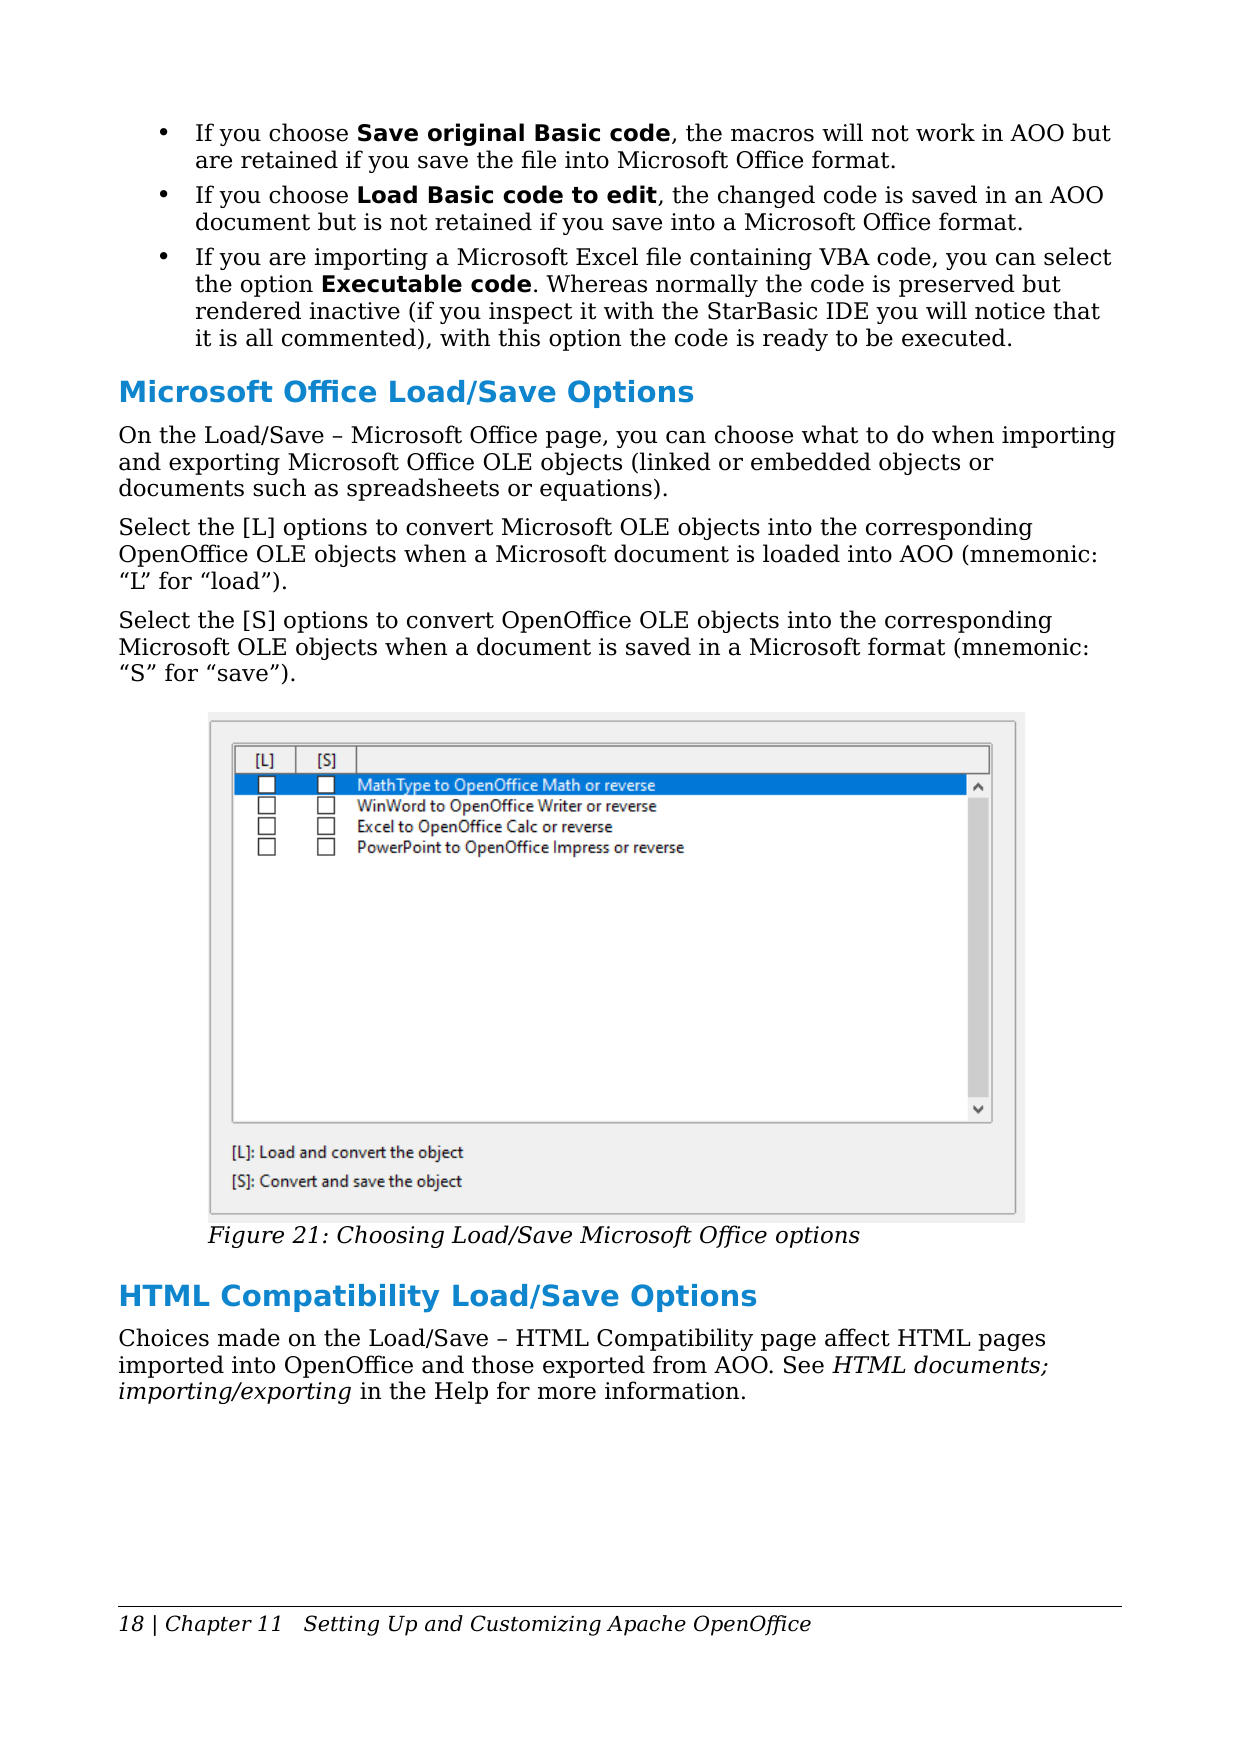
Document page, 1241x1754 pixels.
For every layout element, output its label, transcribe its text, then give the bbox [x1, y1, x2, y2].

text Choices made on the Load/Save – HTML Compatibility page affect HTML pages imported into OpenOffice and those exported from AOO. See HTML documents; importing/exporting in the Help for more information. [118, 1325, 1122, 1405]
list If you choose Load Basic code to edit, the changed code is saved in an AOO document but is not retained if you save into a Microsoft Office format. [156, 180, 1122, 236]
picture [207, 712, 1026, 1223]
subtitle Microsoft Office Load/Save Options [118, 376, 1122, 409]
text On the Load/Save – Microsoft Office page, you can choose what to do when importing and exporting Microsoft Office OLE objects (linked or embedded objects or documents such as spreadsheets or equations). [118, 422, 1122, 502]
list If you choose Save original Basic code, the macros will not work in AOO but are retained if you save the file into Microsoft Office format. [156, 118, 1122, 174]
text Select the [L] options to convert Microsoft OLE objects into the corresponding OpenOffice OLE objects when a Microsoft document is loaded into AOO (mnemonic: “L” for “load”). [118, 514, 1122, 594]
text Select the [S] options to convert OpenOffice OLE objects into the corresponding Microsoft OLE objects when a document is saved in a Microsoft format (mnemonic: “S” for “save”). [118, 607, 1122, 687]
list If you are importing a Microsoft Excel file containing VBA code, you can select the option Executable code. Whereas normally the code is preserved but rendered inactive (if you inspect it with the StarBasic IDE you will notice that it is all commented), with this option the code is ready to be executed. [156, 242, 1122, 351]
subtitle HTML Compatibility Load/Save Options [118, 1279, 1122, 1313]
text Figure 21: Choosing Load/Save Microsoft Office options [208, 1223, 1025, 1249]
